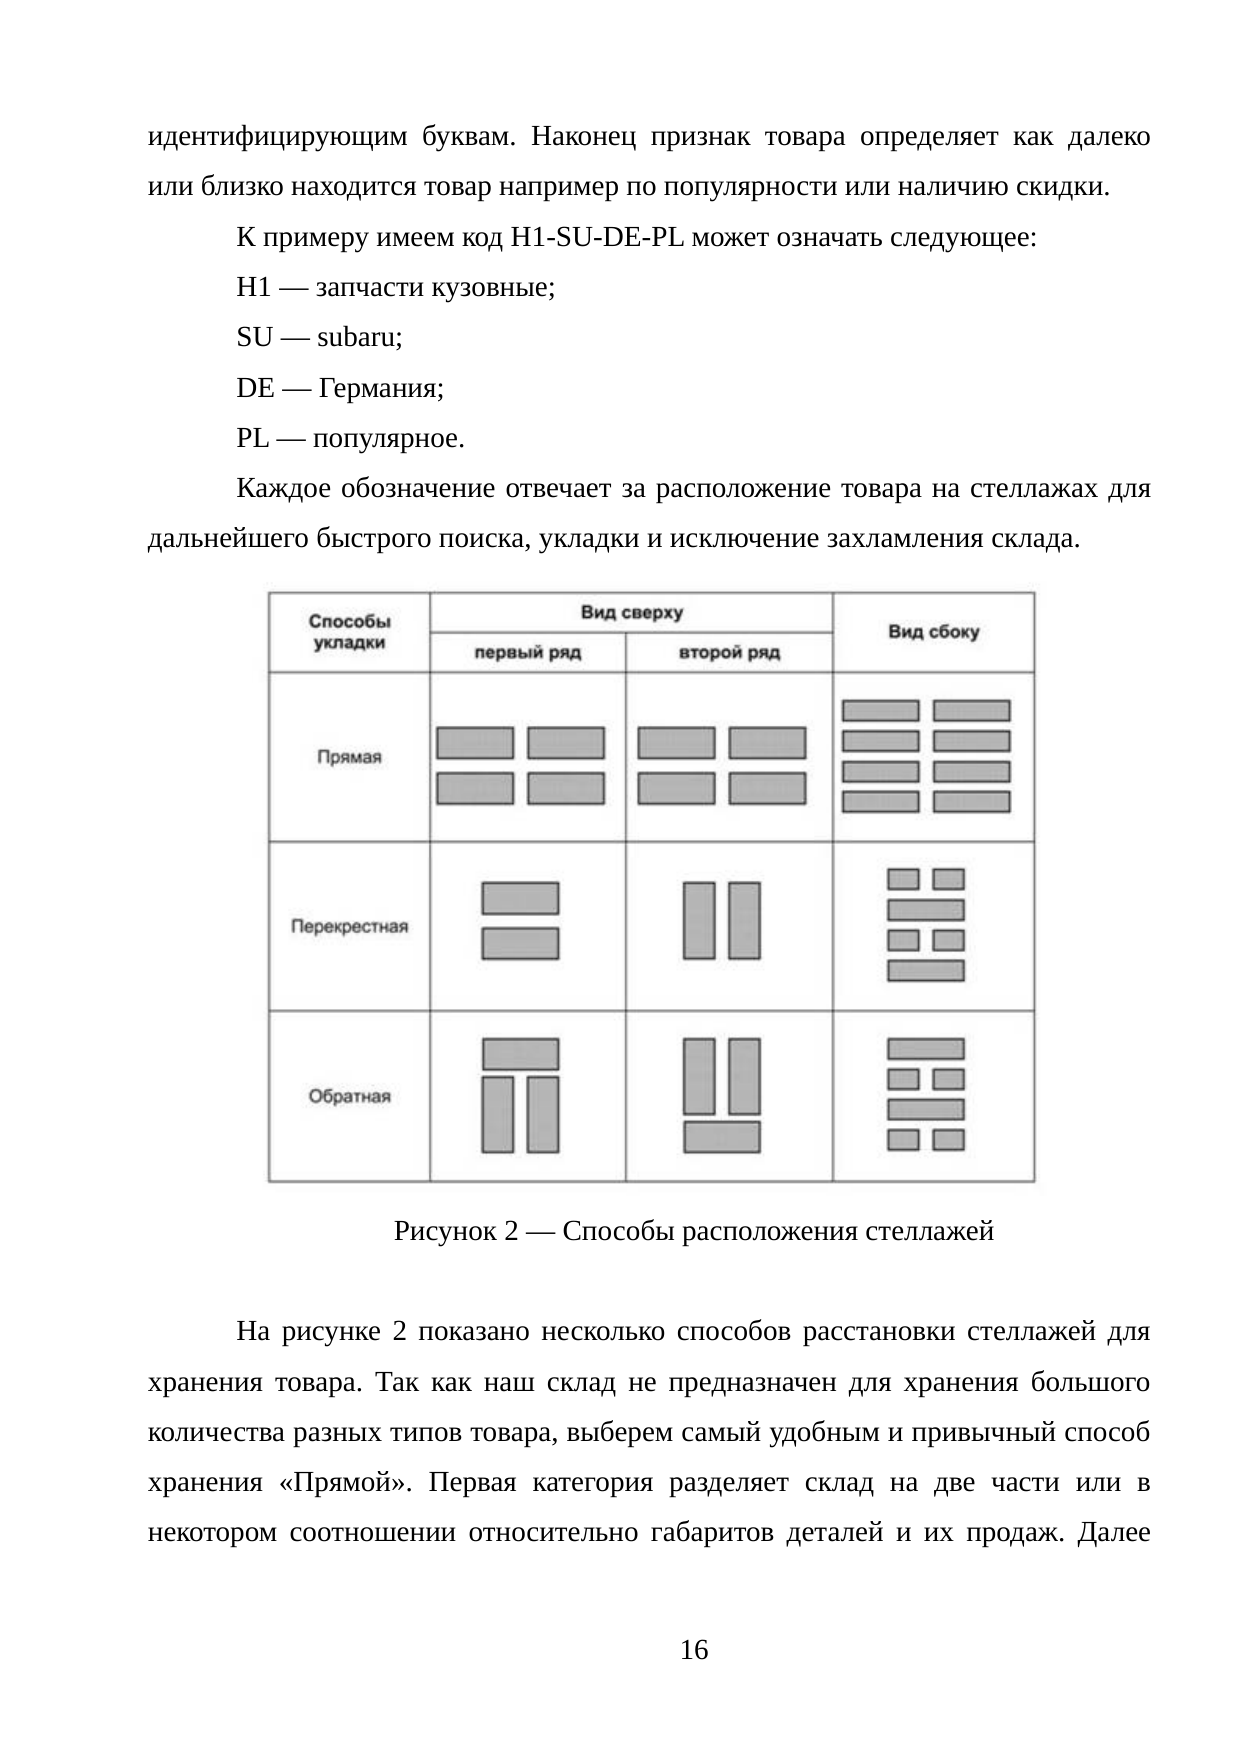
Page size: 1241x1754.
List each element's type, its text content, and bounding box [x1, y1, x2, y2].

text идентифицирующим буквам. Наконец признак товара определяет как далеко или близко находится товар например по популярности или наличию скидки. [148, 118, 1152, 202]
text На рисунке 2 показано несколько способов расстановки стеллажей для хранения товара. Так как наш склад не предназначен для хранения большого количества разных типов товара, выберем самый удобным и привычный способ хранения «Прямой». Первая категория разделяет склад на две части или в некотором соотношении относительно габаритов деталей и их продаж. Далее [148, 1313, 1152, 1548]
text Рисунок 2 — Способы расположения стеллажей [148, 571, 1152, 1246]
text SU — subaru; [148, 319, 1152, 353]
text Каждое обозначение отвечает за расположение товара на стеллажах для дальнейшего быстрого поиска, укладки и исключение захламления склада. [148, 470, 1152, 554]
text H1 — запчасти кузовные; [148, 269, 1152, 303]
text PL — популярное. [148, 420, 1152, 453]
text К примеру имеем код H1-SU-DE-PL может означать следующее: [148, 219, 1152, 252]
text DE — Германия; [148, 370, 1152, 403]
picture [252, 571, 1048, 1196]
